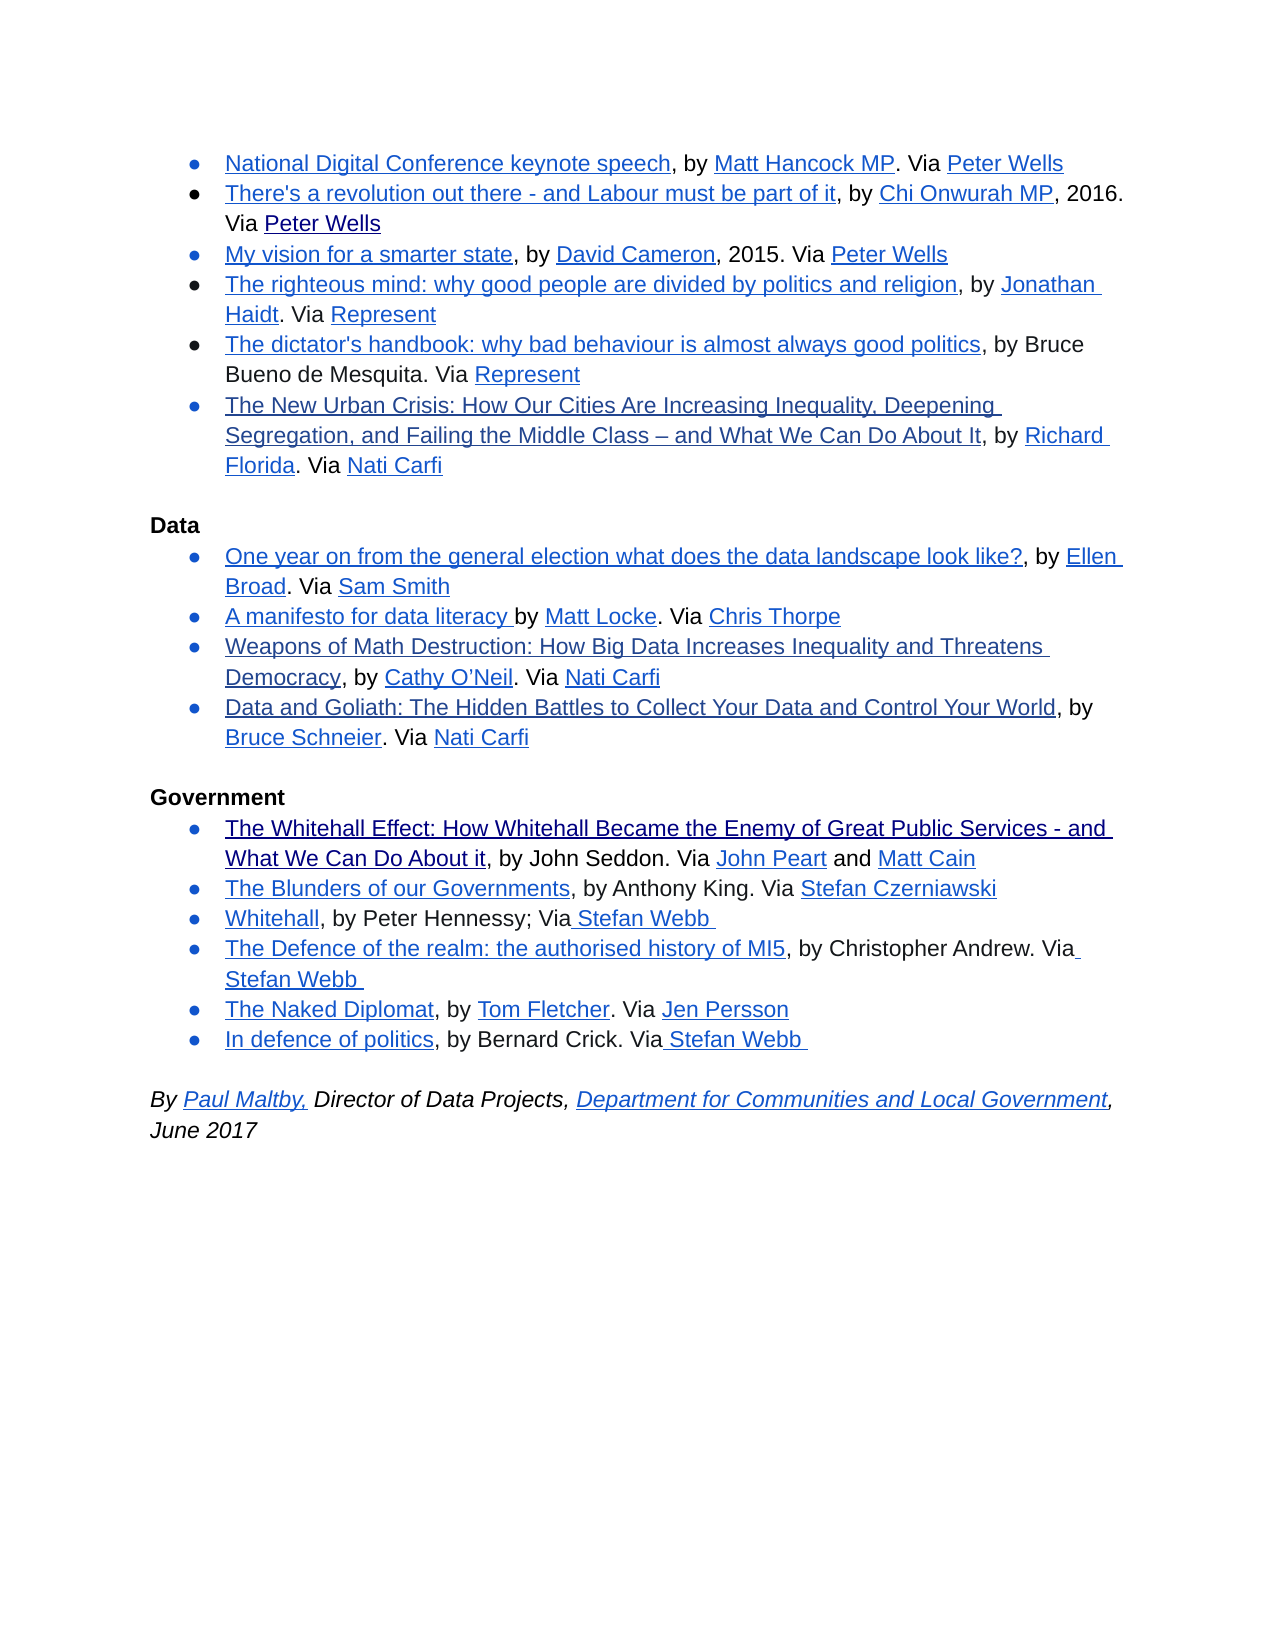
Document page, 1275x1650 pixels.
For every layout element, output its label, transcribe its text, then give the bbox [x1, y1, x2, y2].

list The Whitehall Effect: How Whitehall Became the Enemy of Great Public Services - and What We Can Do About it, by John Seddon. Via John Peart and Matt Cain [187, 814, 1125, 871]
list The righteous mind: why good people are divided by politics and religion, by Jonathan Haidt. Via Represent [187, 271, 1125, 327]
list The Blunders of our Governments, by Anthony King. Via Stefan Czerniawski [187, 875, 1125, 901]
list The Defence of the realm: the authorised history of MI5, by Christopher Andrew. Via Stefan Webb [187, 935, 1125, 992]
list Data and Goliath: The Hidden Battles to Collect Your Data and Control Your World, by Bruce Schneier. Via Nati Carfi [187, 694, 1125, 750]
list National Digital Conference keynote speech, by Matt Hancock MP. Via Peter Wells [187, 150, 1125, 176]
list Weapons of Math Destruction: How Big Data Increases Inequality and Threatens Democracy, by Cathy O’Neil. Via Nati Carfi [187, 633, 1125, 690]
text Government [150, 784, 1125, 811]
list My vision for a smarter state, by David Cameron, 2015. Via Peter Wells [187, 241, 1125, 267]
text By Paul Maltby, Director of Data Projects, Department for Communities and Local Government, June 2017 [150, 1086, 1125, 1143]
list The Naked Diplomat, by Tom Fletcher. Via Jen Persson [187, 996, 1125, 1022]
list In defence of politics, by Bernard Crick. Via Stefan Webb [187, 1026, 1125, 1052]
list A manifesto for data literacy by Matt Locke. Via Chris Thorpe [187, 603, 1125, 629]
list The New Urban Crisis: How Our Cities Are Increasing Inequality, Deepening Segregation, and Failing the Middle Class – and What We Can Do About It, by Richard Florida. Via Nati Carfi [187, 392, 1125, 478]
list Whitehall, by Peter Hennessy; Via Stefan Webb [187, 905, 1125, 932]
list There's a revolution out there - and Labour must be part of it, by Chi Onwurah MP, 2016. Via Peter Wells [187, 180, 1125, 237]
text Data [150, 512, 1125, 539]
list The dictator's handbook: why bad behaviour is almost always good politics, by Bruce Bueno de Mesquita. Via Represent [187, 331, 1125, 388]
list One year on from the general election what does the data landscape look like?, by Ellen Broad. Via Sam Smith [187, 543, 1125, 599]
